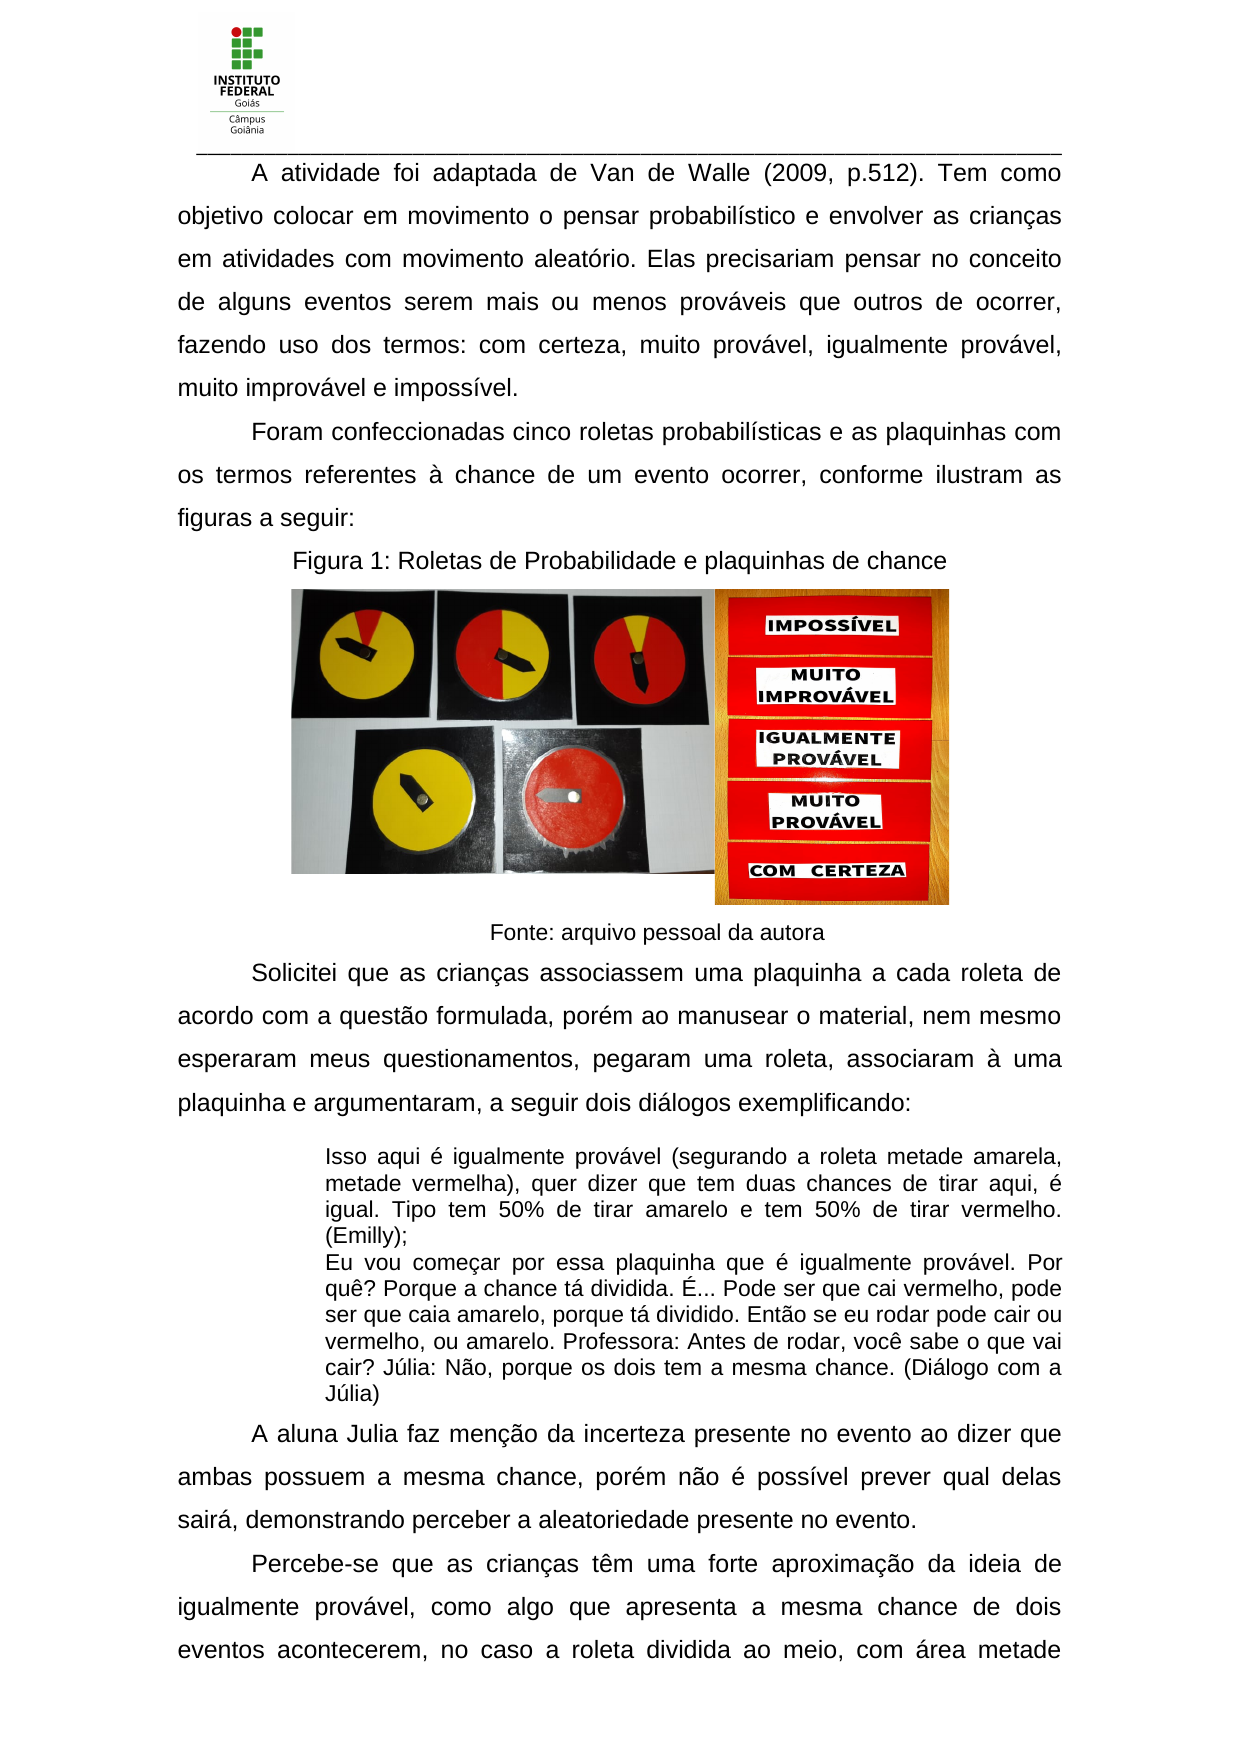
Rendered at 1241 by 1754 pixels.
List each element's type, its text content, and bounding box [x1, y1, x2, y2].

text Figura 1: Roletas de Probabilidade e plaquinhas de chance [177, 546, 1063, 575]
text Percebe-se que as crianças têm uma forte aproximação da ideia de igualmente provável, como algo que apresenta a mesma chance de dois eventos acontecerem, no caso a roleta dividida ao meio, com área metade [177, 1549, 1063, 1664]
text A aluna Julia faz menção da incerteza presente no evento ao dizer que ambas possuem a mesma chance, porém não é possível prever qual delas sairá, demonstrando perceber a aleatoriedade presente no evento. [177, 1419, 1063, 1534]
text A atividade foi adaptada de Van de Walle (2009, p.512). Tem como objetivo colocar em movimento o pensar probabilístico e envolver as crianças em atividades com movimento aleatório. Elas precisariam pensar no conceito de alguns eventos serem mais ou menos prováveis que outros de ocorrer, fazendo uso dos termos: com certeza, muito provável, igualmente provável, muito improvável e impossível. [177, 158, 1063, 402]
text Fonte: arquivo pessoal da autora [177, 919, 1063, 945]
text Isso aqui é igualmente provável (segurando a roleta metade amarela, metade vermelha), quer dizer que tem duas chances de tirar aqui, é igual. Tipo tem 50% de tirar amarelo e tem 50% de tirar vermelho. (Emilly); [325, 1143, 1063, 1249]
text Solicitei que as crianças associassem uma plaquinha a cada roleta de acordo com a questão formulada, porém ao manusear o material, nem mesmo esperaram meus questionamentos, pegaram uma roleta, associaram à uma plaquinha e argumentaram, a seguir dois diálogos exemplificando: [177, 958, 1063, 1116]
text Foram confeccionadas cinco roletas probabilísticas e as plaquinhas com os termos referentes à chance de um evento ocorrer, conforme ilustram as figuras a seguir: [177, 417, 1063, 532]
text Eu vou começar por essa plaquinha que é igualmente provável. Por quê? Porque a chance tá dividida. É... Pode ser que cai vermelho, pode ser que caia amarelo, porque tá dividido. Então se eu rodar pode cair ou vermelho, ou amarelo. Professora: Antes de rodar, você sabe o que vai cair? Júlia: Não, porque os dois tem a mesma chance. (Diálogo com a Júlia) [325, 1249, 1063, 1407]
